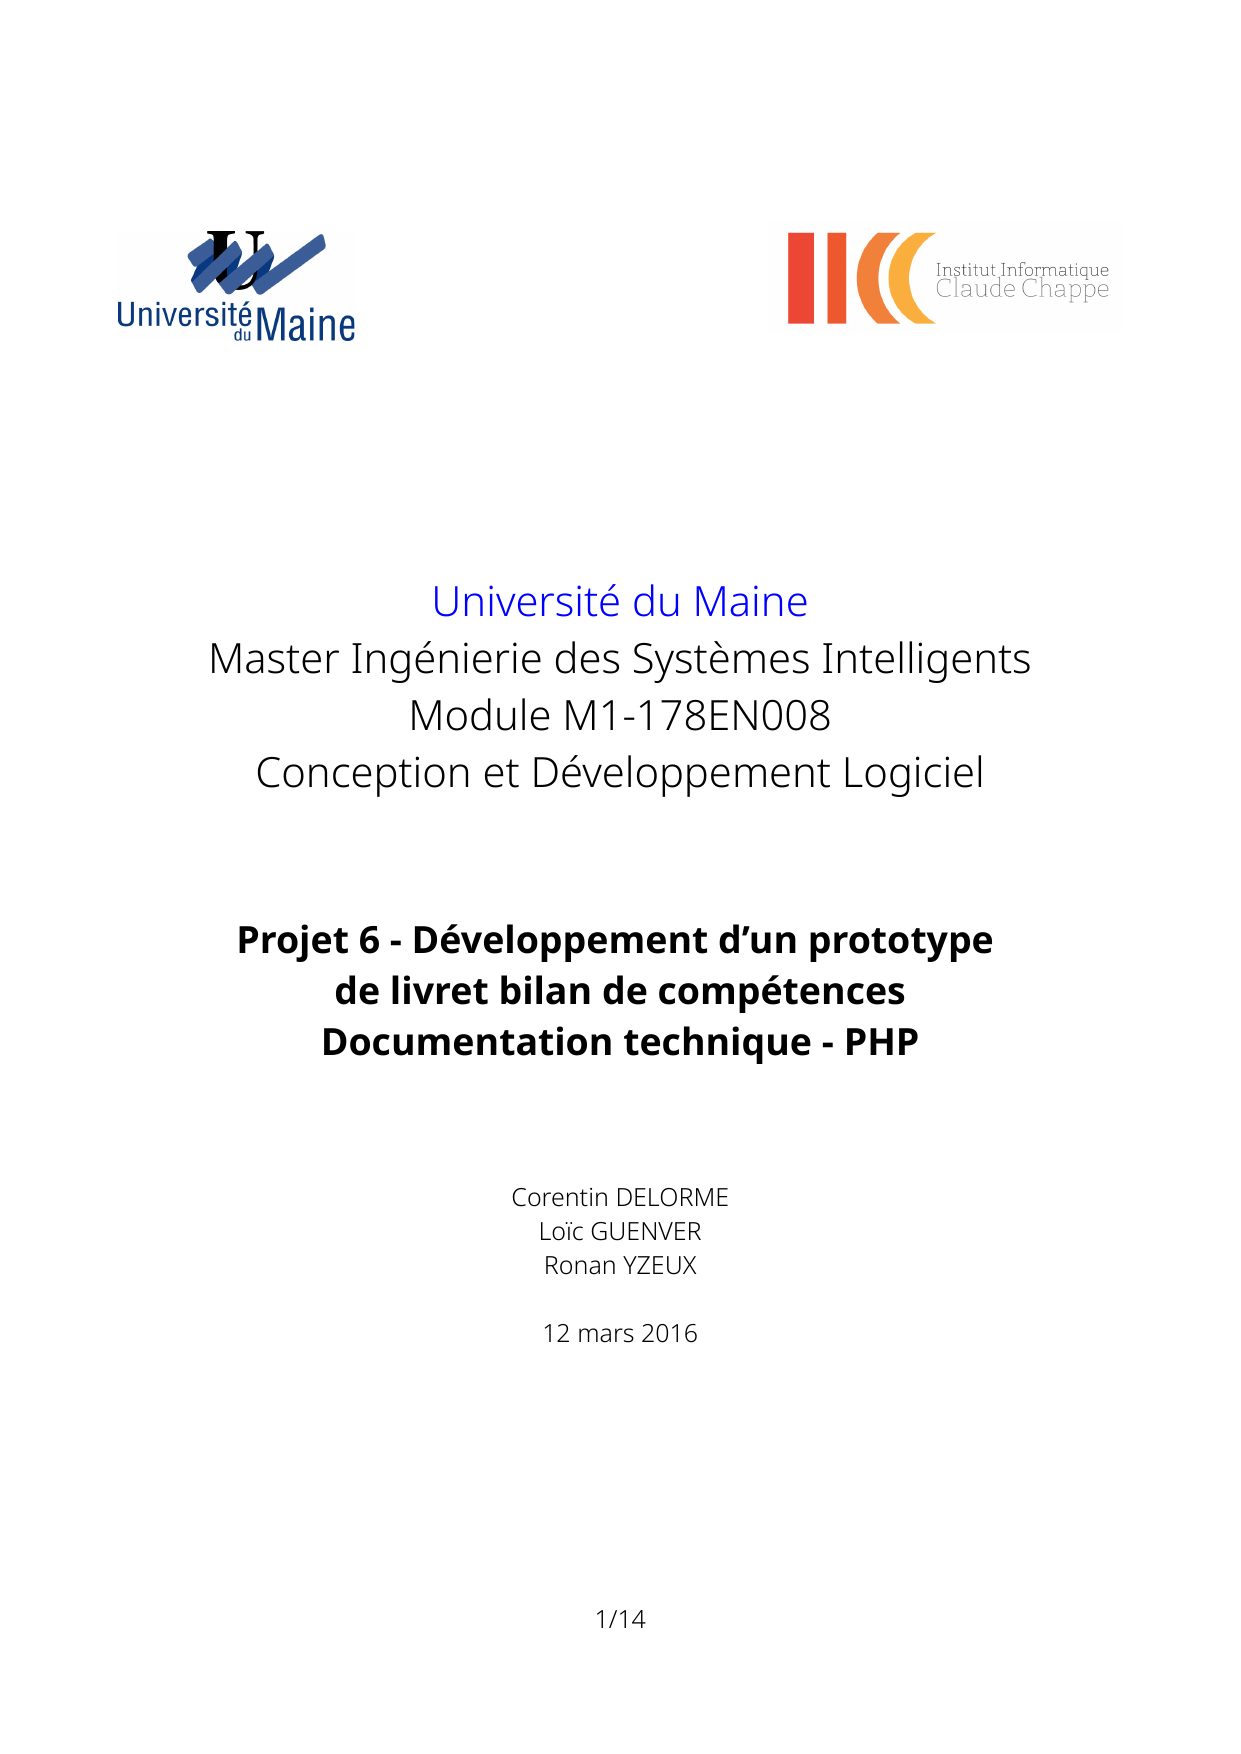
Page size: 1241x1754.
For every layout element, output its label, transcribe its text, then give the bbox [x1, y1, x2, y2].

text Projet 6 - Développement d’un prototype [118, 913, 1122, 964]
picture [767, 222, 1122, 334]
text Corentin DELORME [118, 1179, 1122, 1214]
text Module M1-178EN008 [118, 686, 1122, 743]
text Conception et Développement Logiciel [118, 743, 1122, 799]
picture [118, 231, 355, 341]
text de livret bilan de compétences [118, 964, 1122, 1015]
text Loïc GUENVER [118, 1214, 1122, 1248]
text Université du Maine [118, 572, 1122, 629]
text Ronan YZEUX [118, 1248, 1122, 1282]
text Master Ingénierie des Systèmes Intelligents [118, 629, 1122, 686]
text Documentation technique - PHP [118, 1015, 1122, 1066]
text 12 mars 2016 [118, 1316, 1122, 1350]
